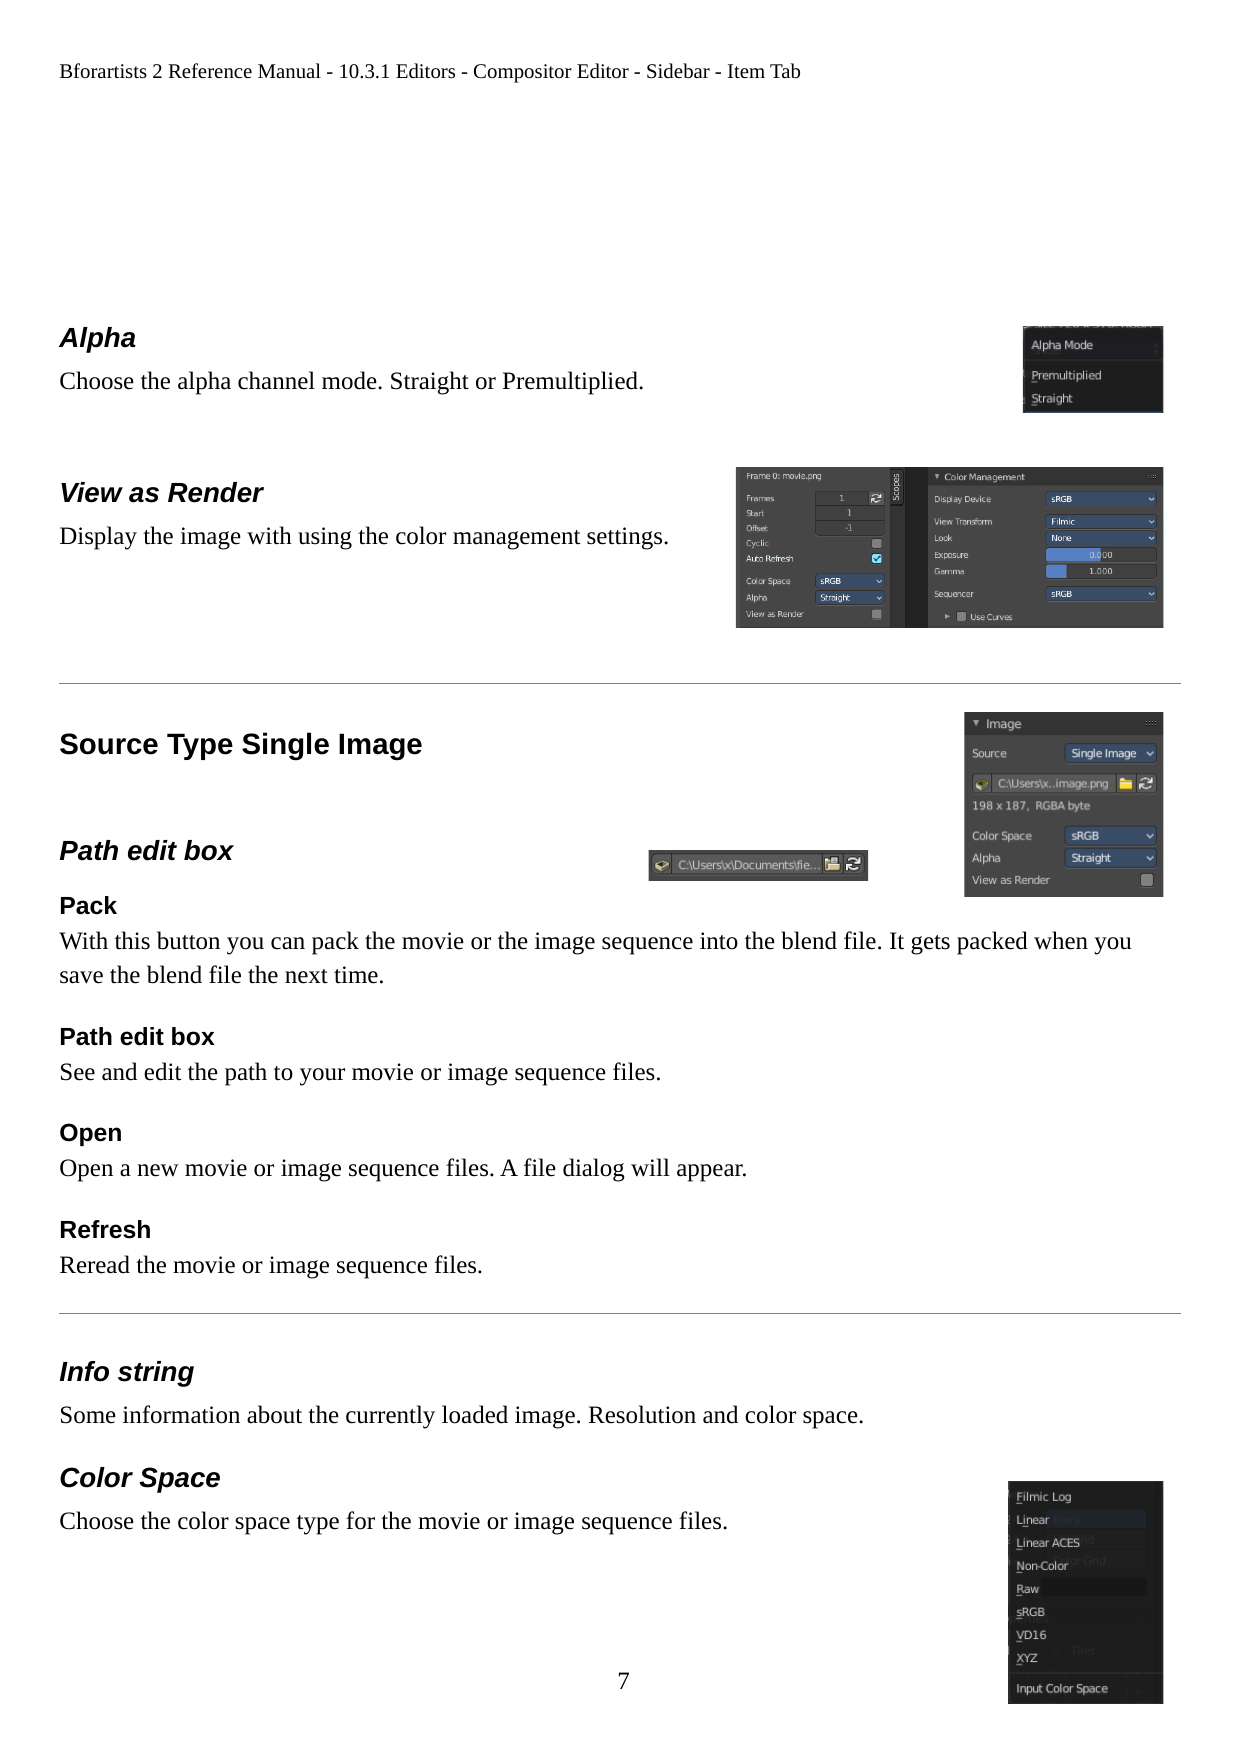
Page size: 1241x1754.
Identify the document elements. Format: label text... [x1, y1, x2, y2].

subtitle Open [59, 1118, 1181, 1147]
subtitle [1164, 834, 1181, 866]
text With this button you can pack the movie or the image sequence into the blend file. It gets packed when you save the blend file the next time. [59, 926, 1181, 989]
subtitle [1164, 476, 1181, 508]
subtitle Pack [59, 891, 1181, 920]
subtitle Source Type Single Image [59, 727, 964, 760]
subtitle Path edit box [59, 1022, 1181, 1051]
subtitle Alpha [59, 321, 1181, 353]
picture [964, 712, 1164, 897]
picture [1008, 1481, 1164, 1704]
text Choose the alpha channel mode. Straight or Premultiplied. [59, 366, 1022, 394]
text Some information about the currently loaded image. Resolution and color space. [59, 1400, 1181, 1428]
subtitle Refresh [59, 1215, 1181, 1243]
subtitle Info string [59, 1355, 1181, 1387]
text Reread the movie or image sequence files. [59, 1250, 1181, 1278]
picture [1022, 326, 1164, 413]
text Open a new movie or image sequence files. A file dialog will appear. [59, 1153, 1181, 1182]
picture [648, 850, 869, 881]
subtitle Color Space [59, 1461, 1181, 1493]
subtitle View as Render [59, 476, 735, 508]
subtitle Path edit box [59, 834, 964, 866]
text Display the image with using the color management settings. [59, 521, 735, 549]
picture [735, 467, 1164, 628]
subtitle [1164, 727, 1181, 760]
text See and edit the path to your movie or image sequence files. [59, 1057, 1181, 1086]
text Choose the color space type for the movie or image sequence files. [59, 1506, 1008, 1534]
